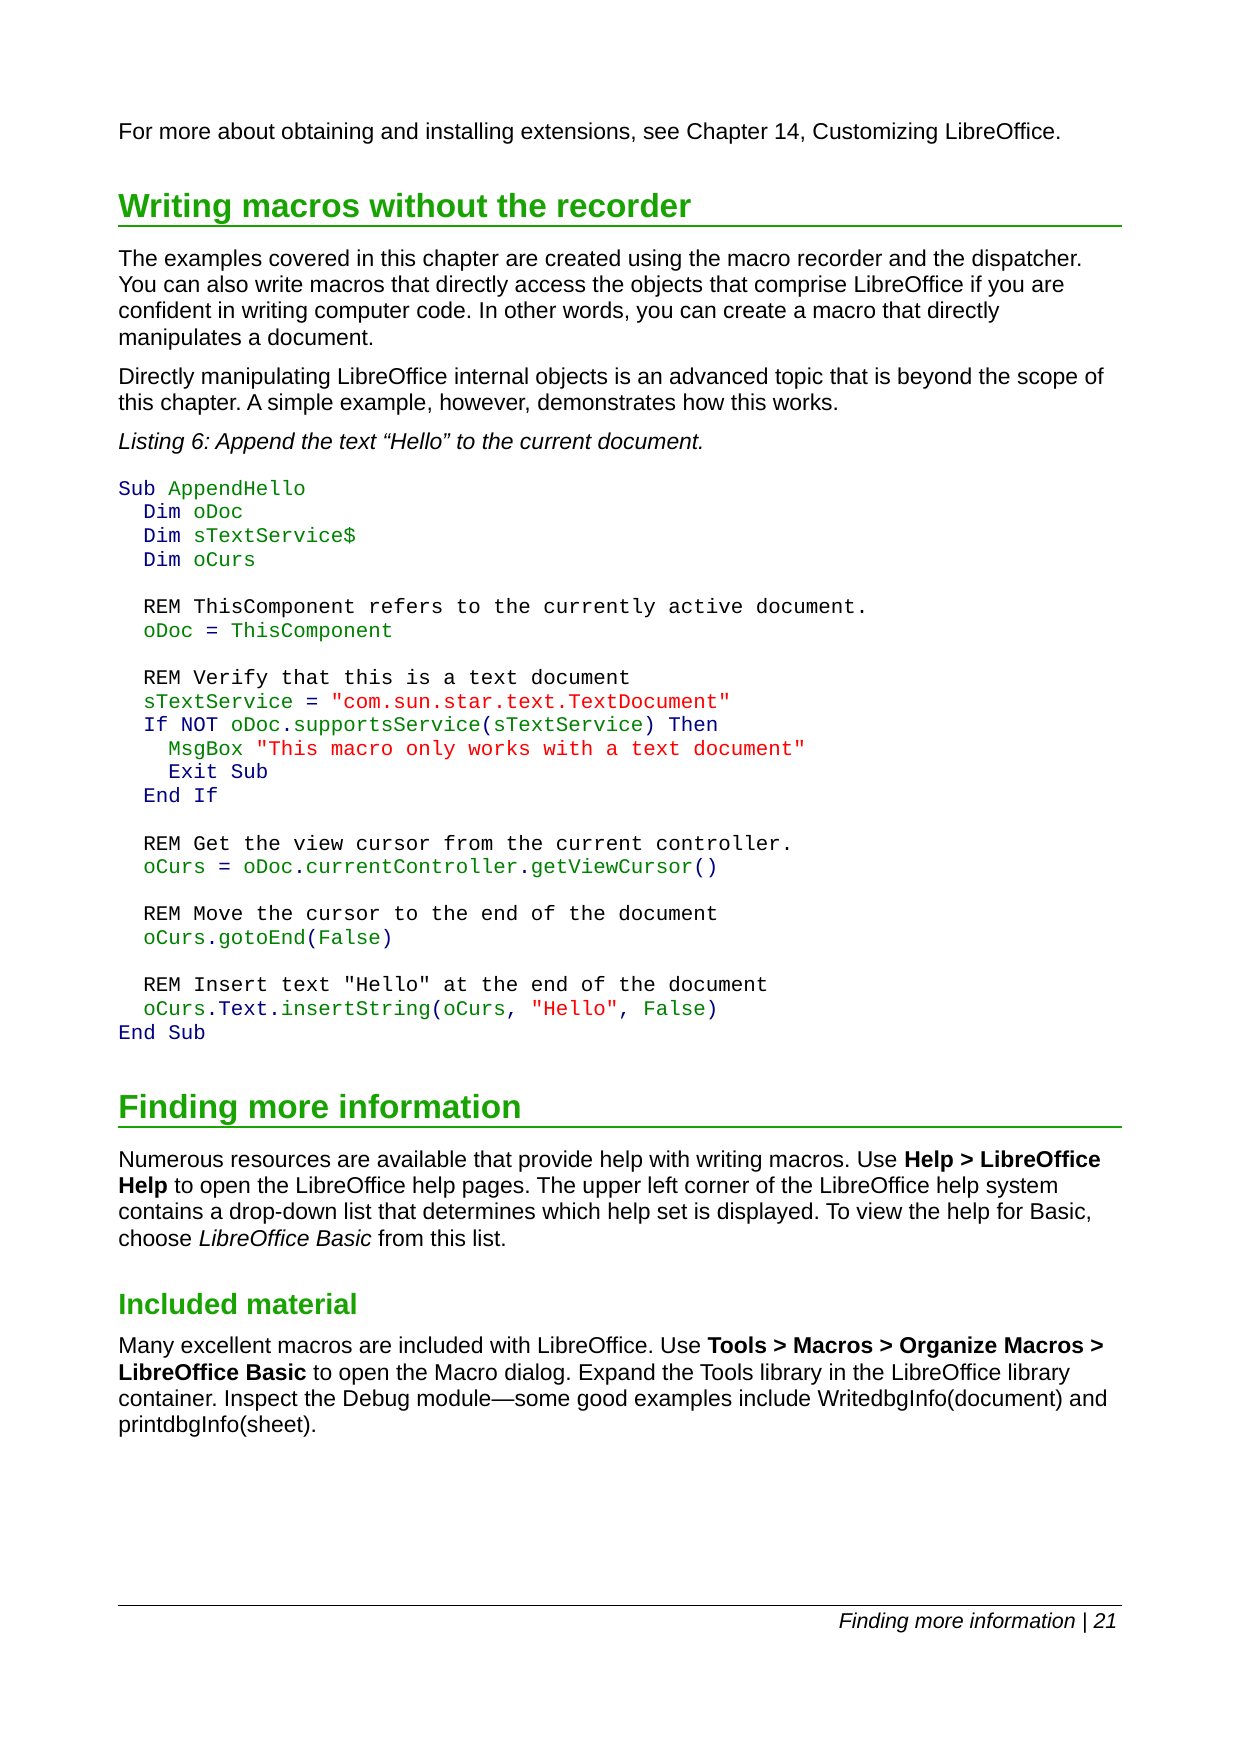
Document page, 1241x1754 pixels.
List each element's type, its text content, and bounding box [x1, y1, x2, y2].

text REM Get the view cursor from the current controller. [118, 832, 1122, 856]
text Many excellent macros are included with LibreOffice. Use Tools > Macros > Organize Macros > LibreOffice Basic to open the Macro dialog. Expand the Tools library in the LibreOffice library container. Inspect the Debug module—some good examples include WritedbgInfo(document) and printdbgInfo(sheet). [118, 1332, 1122, 1438]
text Dim oCurs [118, 549, 1122, 572]
text Exit Sub [118, 762, 1122, 785]
text REM Insert text "Hello" at the end of the document [118, 974, 1122, 998]
text For more about obtaining and installing extensions, see Chapter 14, Customizing LibreOffice. [118, 118, 1122, 144]
subtitle Finding more information [118, 1087, 1122, 1126]
text Numerous resources are available that provide help with writing macros. Use Help > LibreOffice Help to open the LibreOffice help pages. The upper left corner of the LibreOffice help system contains a drop-down list that determines which help set is displayed. To view the help for Basic, choose LibreOffice Basic from this list. [118, 1146, 1122, 1251]
text Directly manipulating LibreOffice internal objects is an advanced topic that is beyond the scope of this chapter. A simple example, however, demonstrates how this works. [118, 363, 1122, 415]
subtitle Included material [118, 1287, 1122, 1321]
text Dim oDoc [118, 501, 1122, 525]
text oCurs.gotoEnd(False) [118, 927, 1122, 951]
text End Sub [118, 1022, 1122, 1045]
text End If [118, 785, 1122, 809]
text sTextService = "com.sun.star.text.TextDocument" [118, 691, 1122, 714]
text REM Move the cursor to the end of the document [118, 903, 1122, 927]
text REM ThisComponent refers to the currently active document. [118, 596, 1122, 620]
text Dim sTextService$ [118, 525, 1122, 549]
text oCurs = oDoc.currentController.getViewCursor() [118, 856, 1122, 880]
text If NOT oDoc.supportsService(sTextService) Then [118, 714, 1122, 738]
text REM Verify that this is a text document [118, 667, 1122, 691]
subtitle Writing macros without the recorder [118, 186, 1122, 225]
text Sub AppendHello [118, 478, 1122, 501]
text Listing 6: Append the text “Hello” to the current document. [118, 428, 1122, 454]
text The examples covered in this chapter are created using the macro recorder and the dispatcher. You can also write macros that directly access the objects that comprise LibreOffice if you are confident in writing computer code. In other words, you can create a macro that directly manipulates a document. [118, 245, 1122, 350]
text oCurs.Text.insertString(oCurs, "Hello", False) [118, 998, 1122, 1022]
text MsgBox "This macro only works with a text document" [118, 738, 1122, 762]
text oDoc = ThisComponent [118, 620, 1122, 643]
